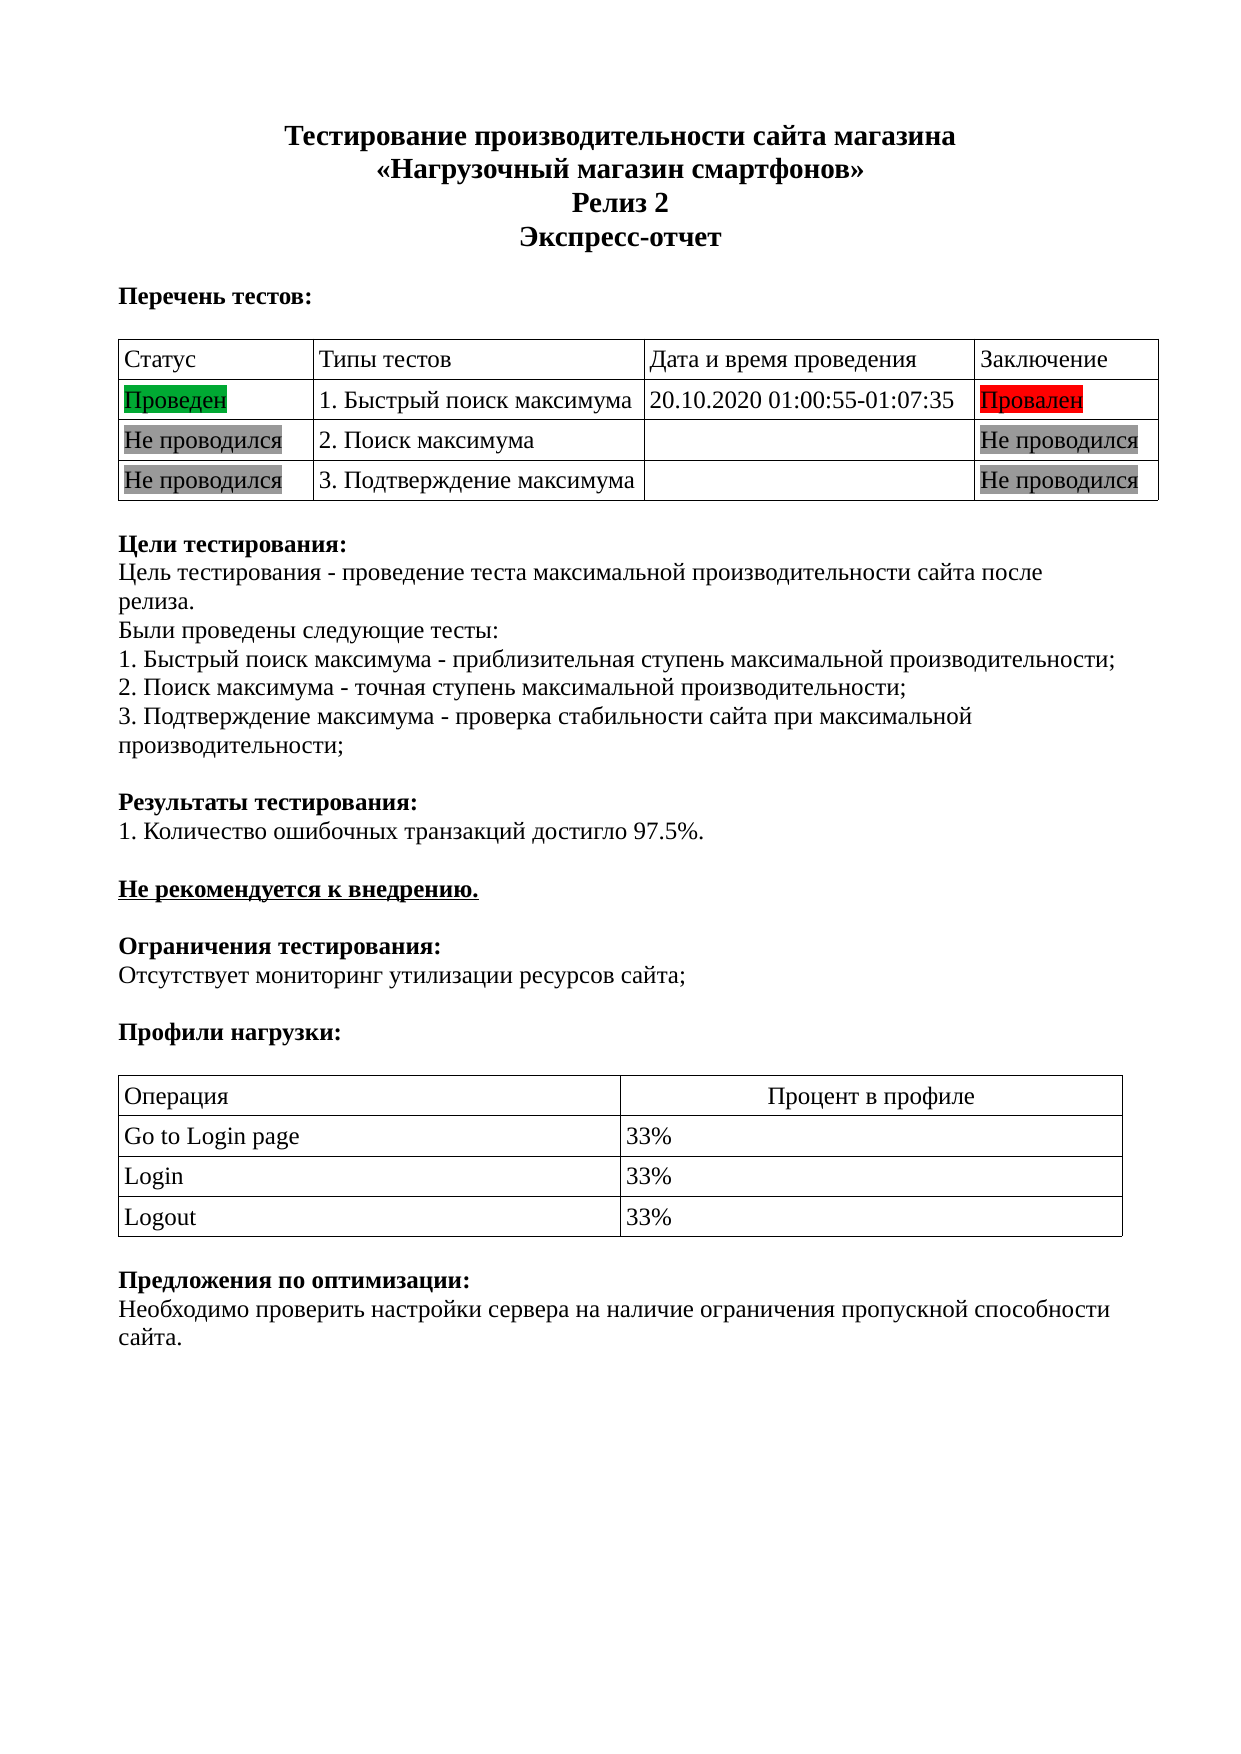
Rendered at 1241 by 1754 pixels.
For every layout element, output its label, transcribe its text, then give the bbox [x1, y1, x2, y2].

text 1. Количество ошибочных транзакций достигло 97.5%. [118, 816, 1122, 845]
text Не рекомендуется к внедрению. [118, 874, 1122, 902]
text Цели тестирования: [118, 529, 1122, 557]
table_header Операция [119, 1076, 620, 1115]
text Тестирование производительности сайта магазина [118, 118, 1122, 152]
text Были проведены следующие тесты: [118, 615, 1122, 644]
text «Нагрузочный магазин смартфонов» [118, 152, 1122, 185]
table_cell 33% [621, 1157, 1122, 1196]
text Необходимо проверить настройки сервера на наличие ограничения пропускной способности сайта. [118, 1294, 1122, 1351]
table_cell [645, 461, 974, 500]
text Результаты тестирования: [118, 787, 1122, 816]
table_cell Logout [119, 1197, 620, 1236]
text Цель тестирования - проведение теста максимальной производительности сайта после релиза. [118, 557, 1122, 615]
table_cell [645, 420, 974, 459]
table_cell Не проводился [119, 420, 313, 459]
table_cell Login [119, 1157, 620, 1196]
table_cell Go to Login page [119, 1116, 620, 1156]
table_header Типы тестов [314, 340, 644, 379]
table_cell 2. Поиск максимума [314, 420, 644, 459]
table_cell Не проводился [119, 461, 313, 500]
text Экспресс-отчет [118, 219, 1122, 252]
table_cell Не проводился [975, 461, 1158, 500]
table_header Статус [119, 340, 313, 379]
text Предложения по оптимизации: [118, 1265, 1122, 1294]
table_cell Провален [975, 380, 1158, 419]
table_header Дата и время проведения [645, 340, 974, 379]
text 1. Быстрый поиск максимума - приблизительная ступень максимальной производительности; [118, 644, 1122, 672]
table_header Процент в профиле [621, 1076, 1122, 1115]
text 2. Поиск максимума - точная ступень максимальной производительности; [118, 672, 1122, 701]
table_header Заключение [975, 340, 1158, 379]
text Перечень тестов: [118, 281, 1122, 310]
table_cell 33% [621, 1116, 1122, 1156]
table_cell 3. Подтверждение максимума [314, 461, 644, 500]
text Релиз 2 [118, 185, 1122, 219]
table_cell Не проводился [975, 420, 1158, 459]
table_cell Проведен [119, 380, 313, 419]
text Профили нагрузки: [118, 1017, 1122, 1046]
table_cell 1. Быстрый поиск максимума [314, 380, 644, 419]
text 3. Подтверждение максимума - проверка стабильности сайта при максимальной производительности; [118, 701, 1122, 759]
text Ограничения тестирования: [118, 931, 1122, 960]
text Отсутствует мониторинг утилизации ресурсов сайта; [118, 960, 1122, 989]
table_cell 33% [621, 1197, 1122, 1236]
table_cell 20.10.2020 01:00:55-01:07:35 [645, 380, 974, 419]
